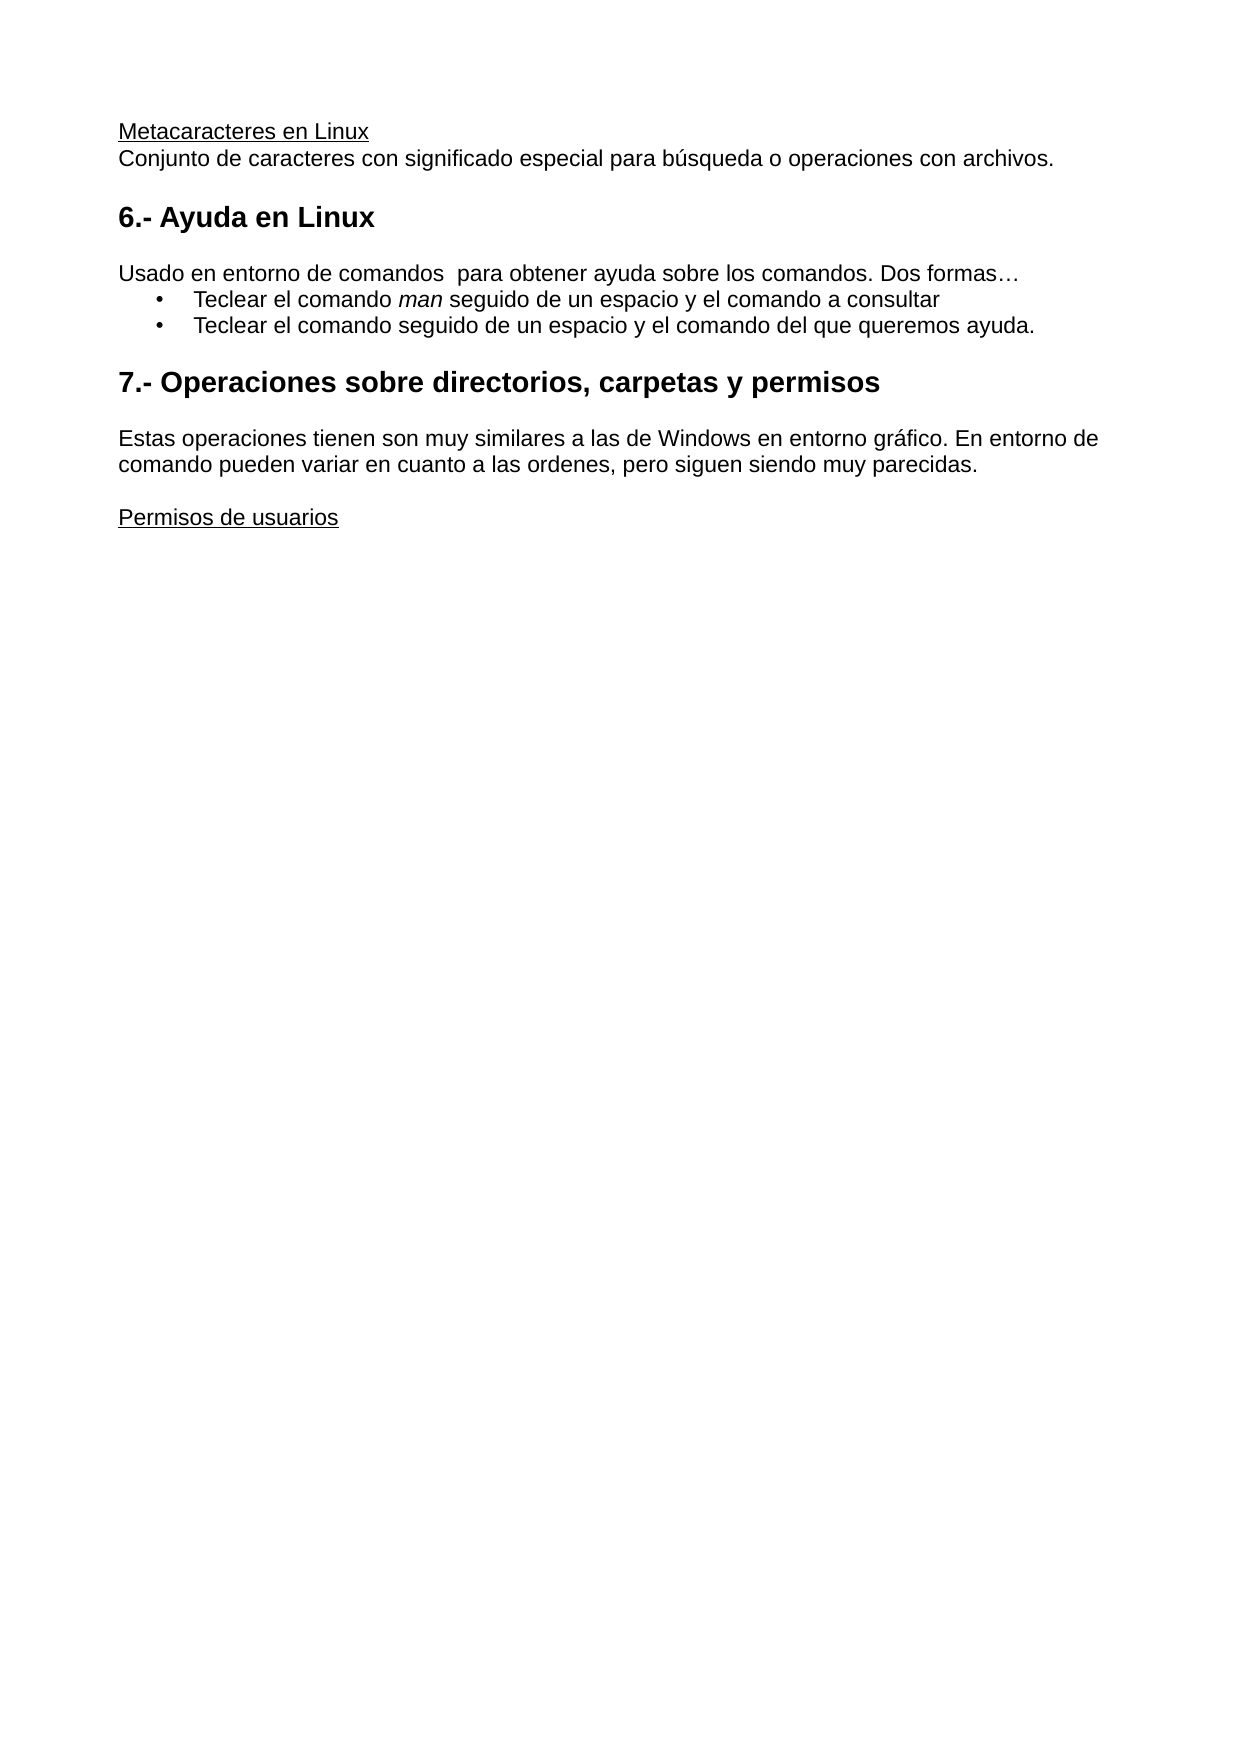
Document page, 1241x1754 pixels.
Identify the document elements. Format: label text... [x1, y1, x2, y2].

list Teclear el comando man seguido de un espacio y el comando a consultar [156, 286, 1122, 312]
text Usado en entorno de comandos para obtener ayuda sobre los comandos. Dos formas… [118, 259, 1122, 286]
text 6.- Ayuda en Linux [118, 199, 1122, 233]
text Metacaracteres en Linux [118, 118, 1122, 144]
text Conjunto de caracteres con significado especial para búsqueda o operaciones con archivos. [118, 144, 1122, 171]
text 7.- Operaciones sobre directorios, carpetas y permisos [118, 365, 1122, 398]
list Teclear el comando seguido de un espacio y el comando del que queremos ayuda. [156, 312, 1122, 338]
text Estas operaciones tienen son muy similares a las de Windows en entorno gráfico. En entorno de comando pueden variar en cuanto a las ordenes, pero siguen siendo muy parecidas. [118, 425, 1122, 477]
text Permisos de usuarios [118, 504, 1122, 530]
